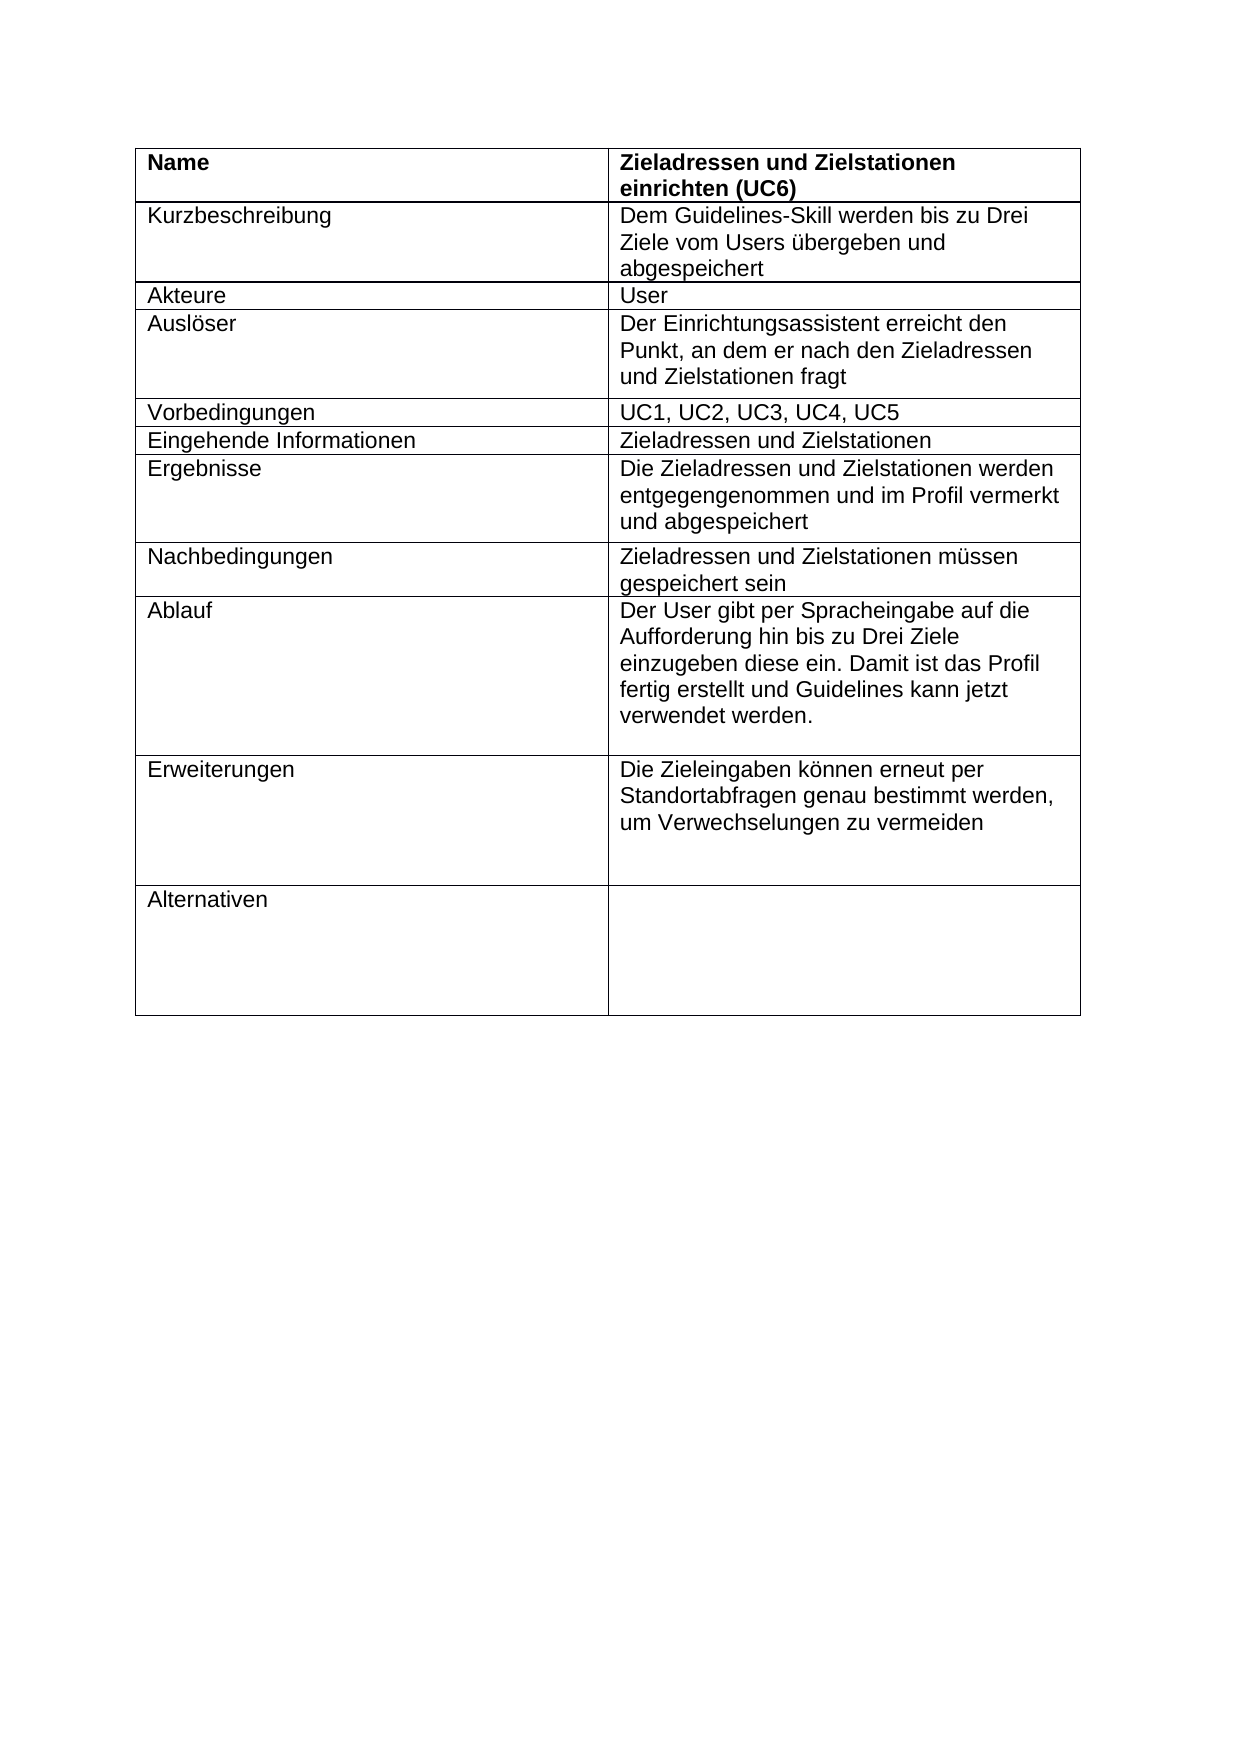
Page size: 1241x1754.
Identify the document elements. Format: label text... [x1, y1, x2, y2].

table_cell Die Zieladressen und Zielstationen werden entgegengenommen und im Profil vermerkt und abgespeichert [609, 455, 1080, 542]
table_cell Eingehende Informationen [136, 427, 608, 454]
table_cell Der User gibt per Spracheingabe auf die Aufforderung hin bis zu Drei Ziele einzugeben diese ein. Damit ist das Profil fertig erstellt und Guidelines kann jetzt verwendet werden. [609, 597, 1080, 755]
table_cell Ergebnisse [136, 455, 608, 542]
table_cell Ablauf [136, 597, 608, 755]
table_cell Vorbedingungen [136, 399, 608, 426]
table_cell Akteure [136, 283, 608, 309]
table_cell Kurzbeschreibung [136, 203, 608, 281]
table_cell Zieladressen und Zielstationen müssen gespeichert sein [609, 543, 1080, 596]
table_header Name [136, 149, 608, 201]
table_cell Nachbedingungen [136, 543, 608, 596]
table_cell Alternativen [136, 886, 608, 1015]
table_cell UC1, UC2, UC3, UC4, UC5 [609, 399, 1080, 426]
table_cell Zieladressen und Zielstationen [609, 427, 1080, 454]
table_cell Dem Guidelines-Skill werden bis zu Drei Ziele vom Users übergeben und abgespeichert [609, 203, 1080, 281]
table_cell Auslöser [136, 310, 608, 398]
table_cell Die Zieleingaben können erneut per Standortabfragen genau bestimmt werden, um Verwechselungen zu vermeiden [609, 756, 1080, 885]
table_cell Erweiterungen [136, 756, 608, 885]
table_cell Der Einrichtungsassistent erreicht den Punkt, an dem er nach den Zieladressen und Zielstationen fragt [609, 310, 1080, 398]
table_cell User [609, 283, 1080, 309]
table_header Zieladressen und Zielstationen einrichten (UC6) [609, 149, 1080, 201]
table_cell [609, 886, 1080, 1015]
